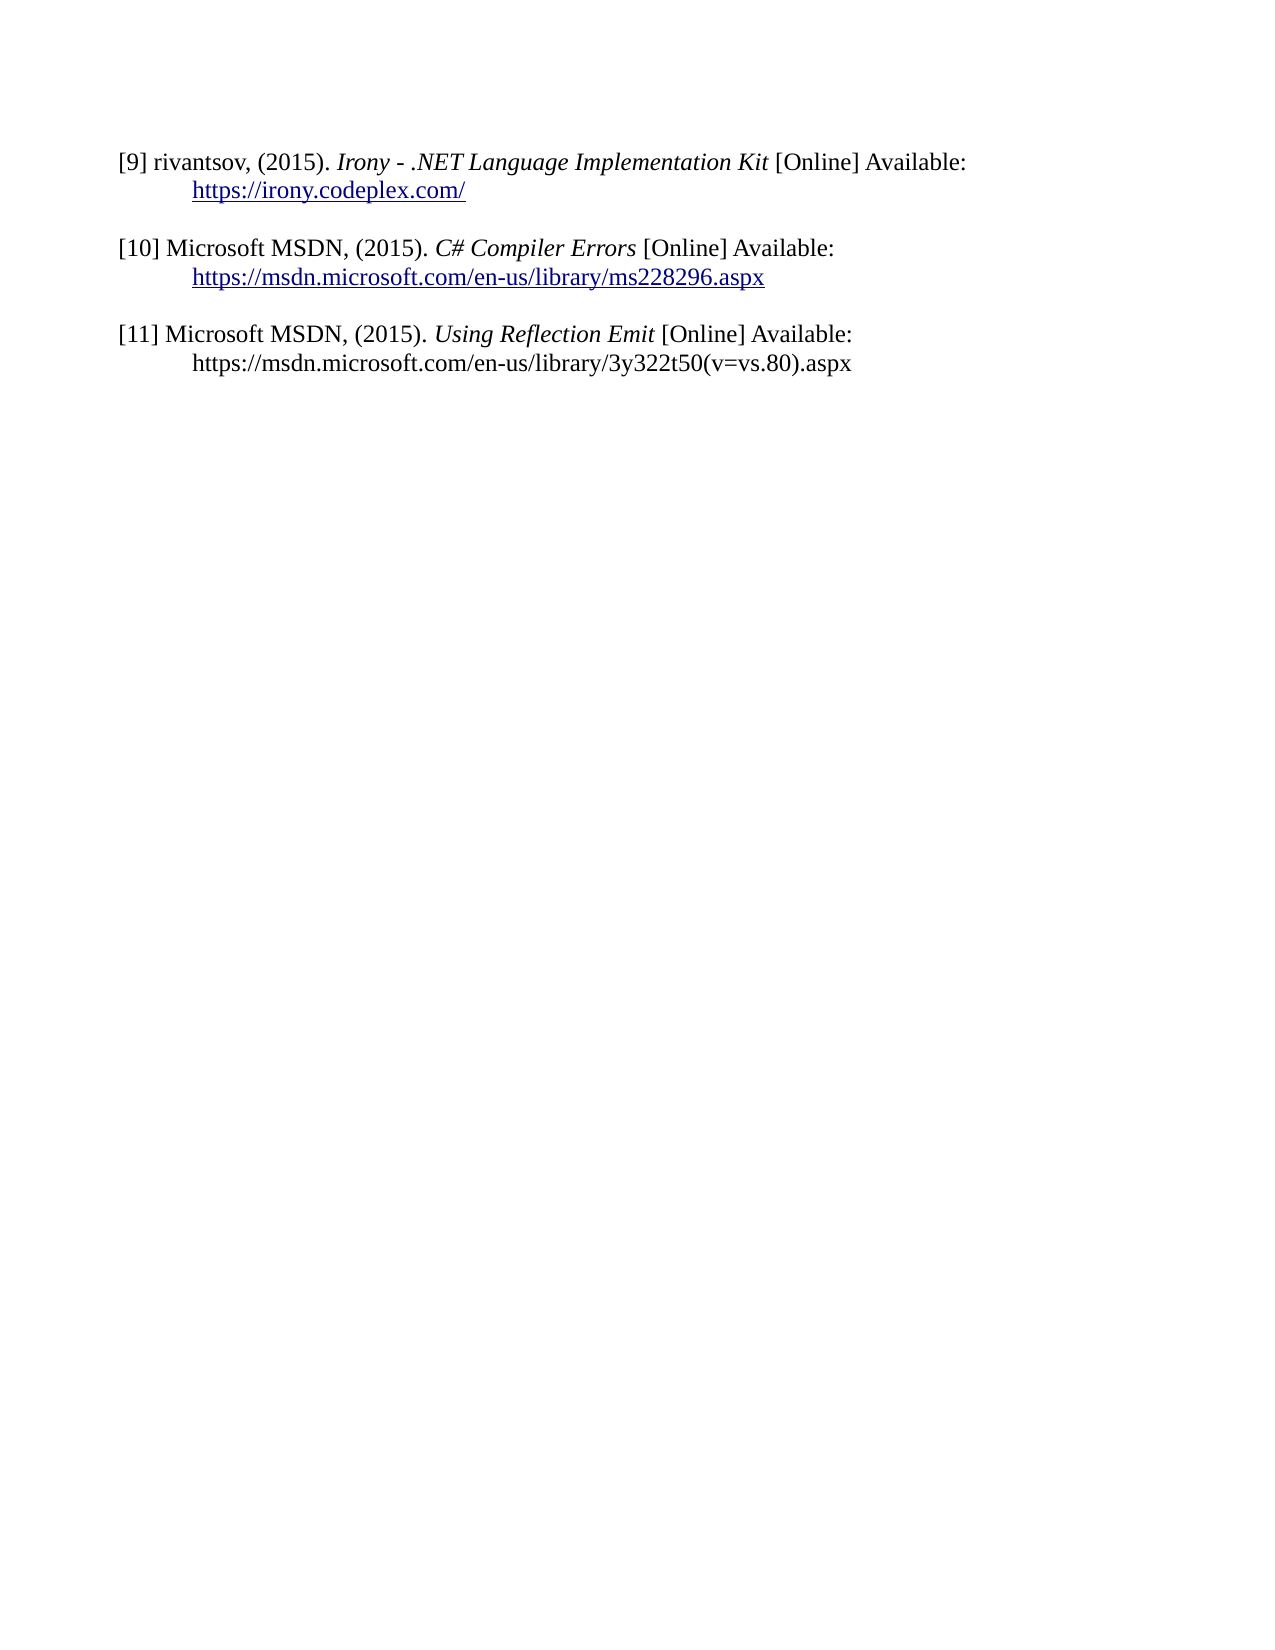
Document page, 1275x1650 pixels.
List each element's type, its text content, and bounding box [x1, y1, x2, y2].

text [10] Microsoft MSDN, (2015). C# Compiler Errors [Online] Available: [118, 233, 1157, 262]
text https://msdn.microsoft.com/en-us/library/ms228296.aspx [118, 262, 1157, 291]
text [11] Microsoft MSDN, (2015). Using Reflection Emit [Online] Available: https://msdn.microsoft.com/en-us/library/3y322t50(v=vs.80).aspx [118, 319, 1157, 377]
text [9] rivantsov, (2015). Irony - .NET Language Implementation Kit [Online] Available: https://irony.codeplex.com/ [118, 147, 1157, 204]
